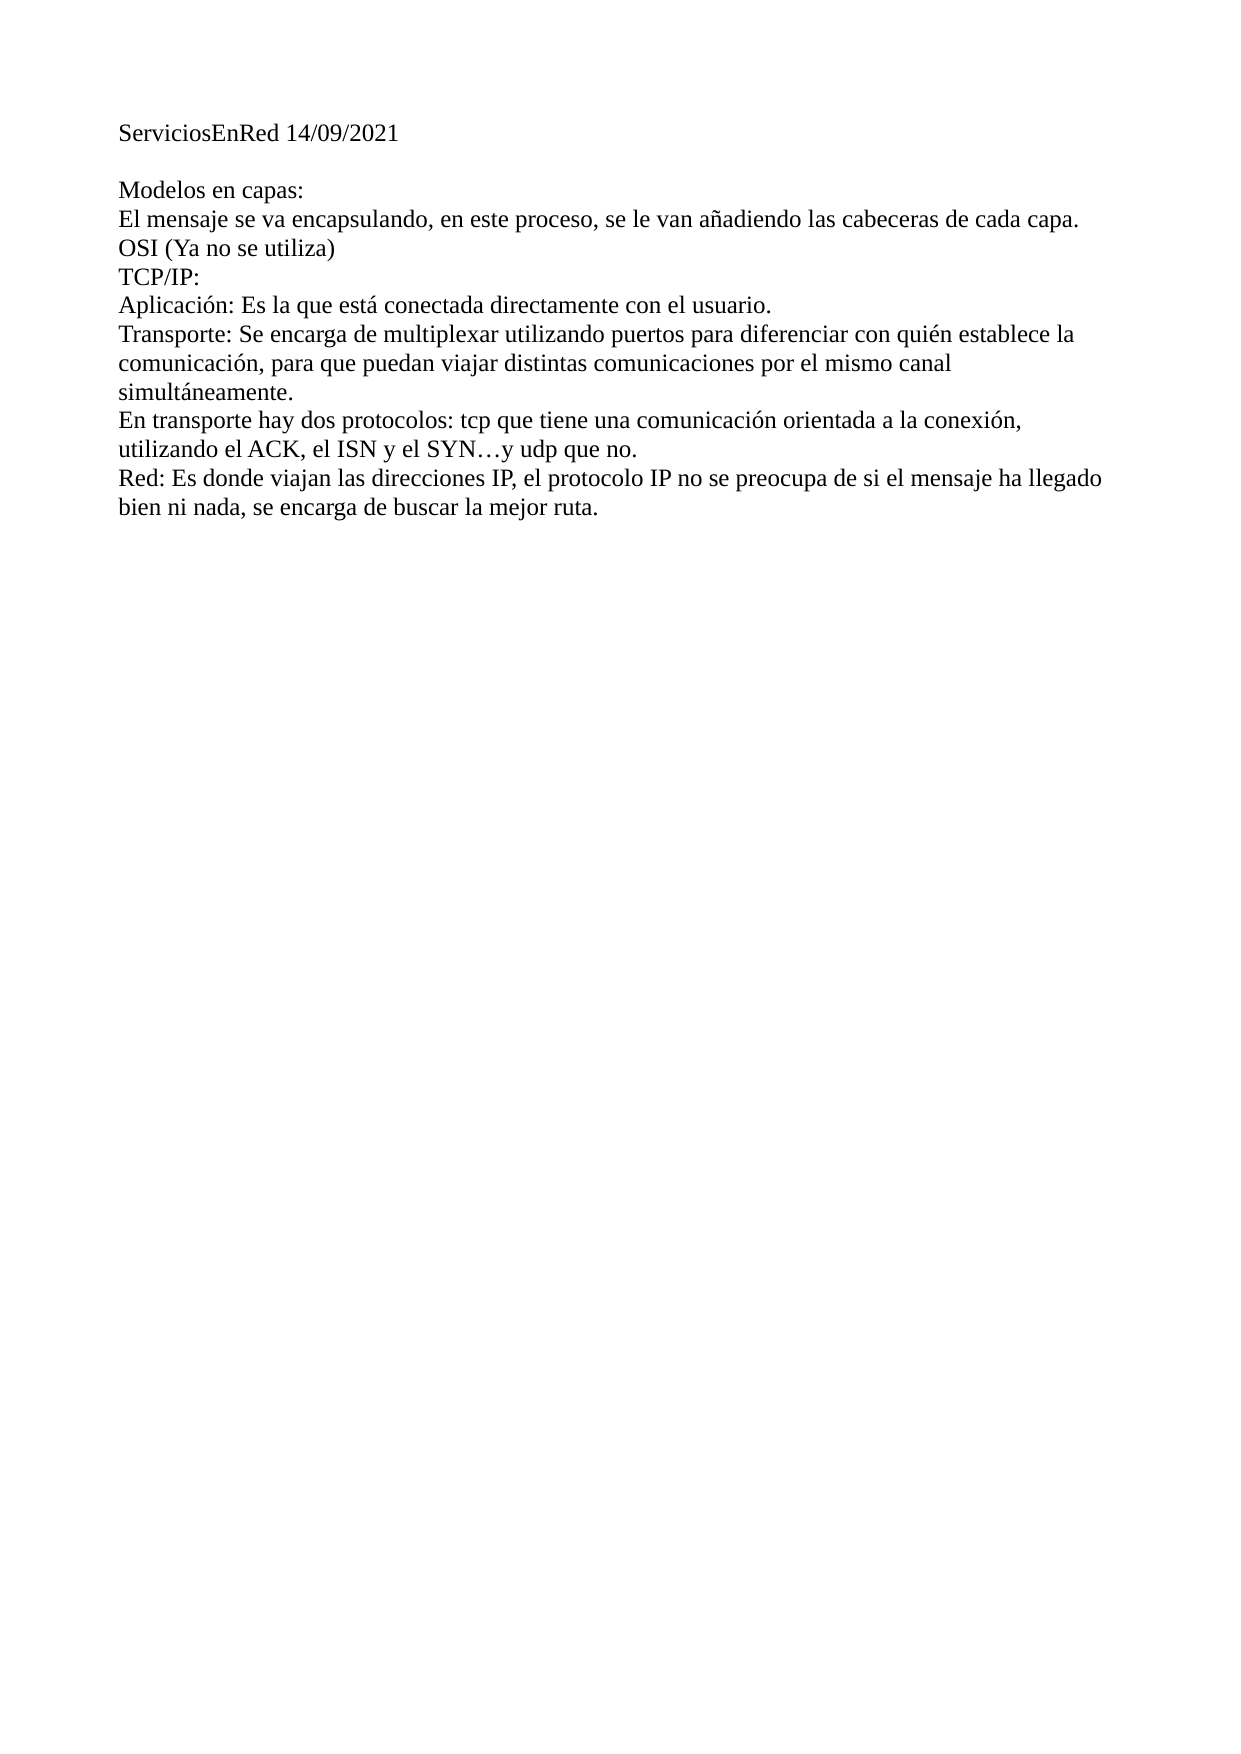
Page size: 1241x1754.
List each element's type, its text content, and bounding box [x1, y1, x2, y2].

text Modelos en capas: [118, 176, 1122, 204]
text En transporte hay dos protocolos: tcp que tiene una comunicación orientada a la conexión, utilizando el ACK, el ISN y el SYN…y udp que no. [118, 406, 1122, 463]
text Red: Es donde viajan las direcciones IP, el protocolo IP no se preocupa de si el mensaje ha llegado bien ni nada, se encarga de buscar la mejor ruta. [118, 463, 1122, 521]
text Aplicación: Es la que está conectada directamente con el usuario. [118, 291, 1122, 319]
text OSI (Ya no se utiliza) [118, 233, 1122, 262]
text Transporte: Se encarga de multiplexar utilizando puertos para diferenciar con quién establece la comunicación, para que puedan viajar distintas comunicaciones por el mismo canal simultáneamente. [118, 319, 1122, 406]
text ServiciosEnRed 14/09/2021 [118, 118, 1122, 147]
text El mensaje se va encapsulando, en este proceso, se le van añadiendo las cabeceras de cada capa. [118, 204, 1122, 233]
text TCP/IP: [118, 262, 1122, 291]
